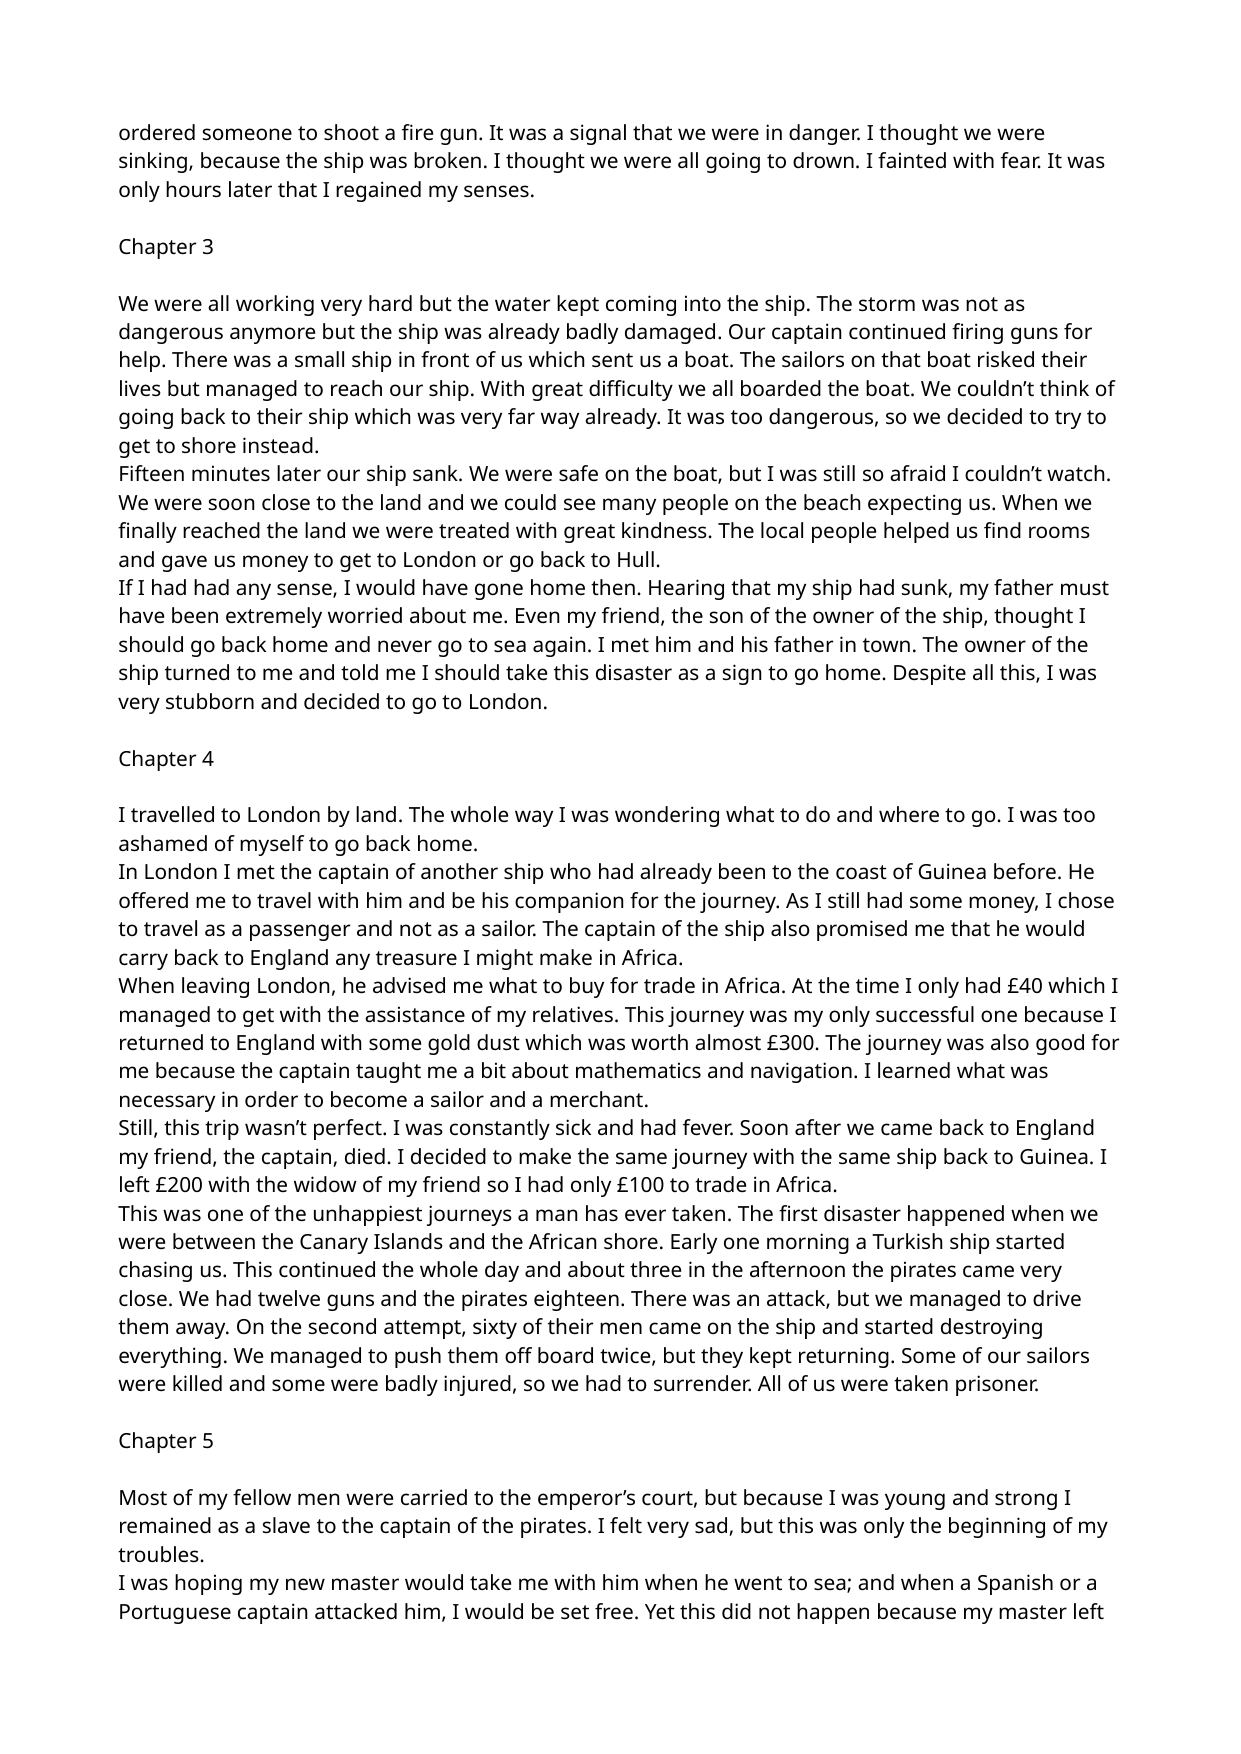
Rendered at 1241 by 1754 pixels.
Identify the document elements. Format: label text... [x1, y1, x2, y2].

text Still, this trip wasn’t perfect. I was constantly sick and had fever. Soon after we came back to England my friend, the captain, died. I decided to make the same journey with the same ship back to Guinea. I left £200 with the widow of my friend so I had only £100 to trade in Africa. [118, 1113, 1122, 1199]
text Fifteen minutes later our ship sank. We were safe on the boat, but I was still so afraid I couldn’t watch. We were soon close to the land and we could see many people on the beach expecting us. When we finally reached the land we were treated with great kindness. The local people helped us find rooms and gave us money to get to London or go back to Hull. [118, 459, 1122, 573]
text Chapter 5 [118, 1426, 1122, 1455]
text ordered someone to shoot a fire gun. It was a signal that we were in danger. I thought we were sinking, because the ship was broken. I thought we were all going to drown. I fainted with fear. It was only hours later that I regained my senses. [118, 118, 1122, 203]
text This was one of the unhappiest journeys a man has ever taken. The first disaster happened when we were between the Canary Islands and the African shore. Early one morning a Turkish ship started chasing us. This continued the whole day and about three in the afternoon the pirates came very close. We had twelve guns and the pirates eighteen. There was an attack, but we managed to drive them away. On the second attempt, sixty of their men came on the ship and started destroying everything. We managed to push them off board twice, but they kept returning. Some of our sailors were killed and some were badly injured, so we had to surrender. All of us were taken prisoner. [118, 1199, 1122, 1398]
text I travelled to London by land. The whole way I was wondering what to do and where to go. I was too ashamed of myself to go back home. [118, 801, 1122, 857]
text We were all working very hard but the water kept coming into the ship. The storm was not as dangerous anymore but the ship was already badly damaged. Our captain continued firing guns for help. There was a small ship in front of us which sent us a boat. The sailors on that boat risked their lives but managed to reach our ship. With great difficulty we all boarded the boat. We couldn’t think of going back to their ship which was very far way already. It was too dangerous, so we decided to try to get to shore instead. [118, 289, 1122, 459]
text I was hoping my new master would take me with him when he went to sea; and when a Spanish or a Portuguese captain attacked him, I would be set free. Yet this did not happen because my master left [118, 1568, 1122, 1625]
text Most of my fellow men were carried to the emperor’s court, but because I was young and strong I remained as a slave to the captain of the pirates. I felt very sad, but this was only the beginning of my troubles. [118, 1483, 1122, 1568]
text When leaving London, he advised me what to buy for trade in Africa. At the time I only had £40 which I managed to get with the assistance of my relatives. This journey was my only successful one because I returned to England with some gold dust which was worth almost £300. The journey was also good for me because the captain taught me a bit about mathematics and navigation. I learned what was necessary in order to become a sailor and a merchant. [118, 971, 1122, 1113]
text If I had had any sense, I would have gone home then. Hearing that my ship had sunk, my father must have been extremely worried about me. Even my friend, the son of the owner of the ship, thought I should go back home and never go to sea again. I met him and his father in town. The owner of the ship turned to me and told me I should take this disaster as a sign to go home. Despite all this, I was very stubborn and decided to go to London. [118, 573, 1122, 715]
text Chapter 4 [118, 744, 1122, 772]
text Chapter 3 [118, 232, 1122, 260]
text In London I met the captain of another ship who had already been to the coast of Guinea before. He offered me to travel with him and be his companion for the journey. As I still had some money, I chose to travel as a passenger and not as a sailor. The captain of the ship also promised me that he would carry back to England any treasure I might make in Africa. [118, 857, 1122, 971]
